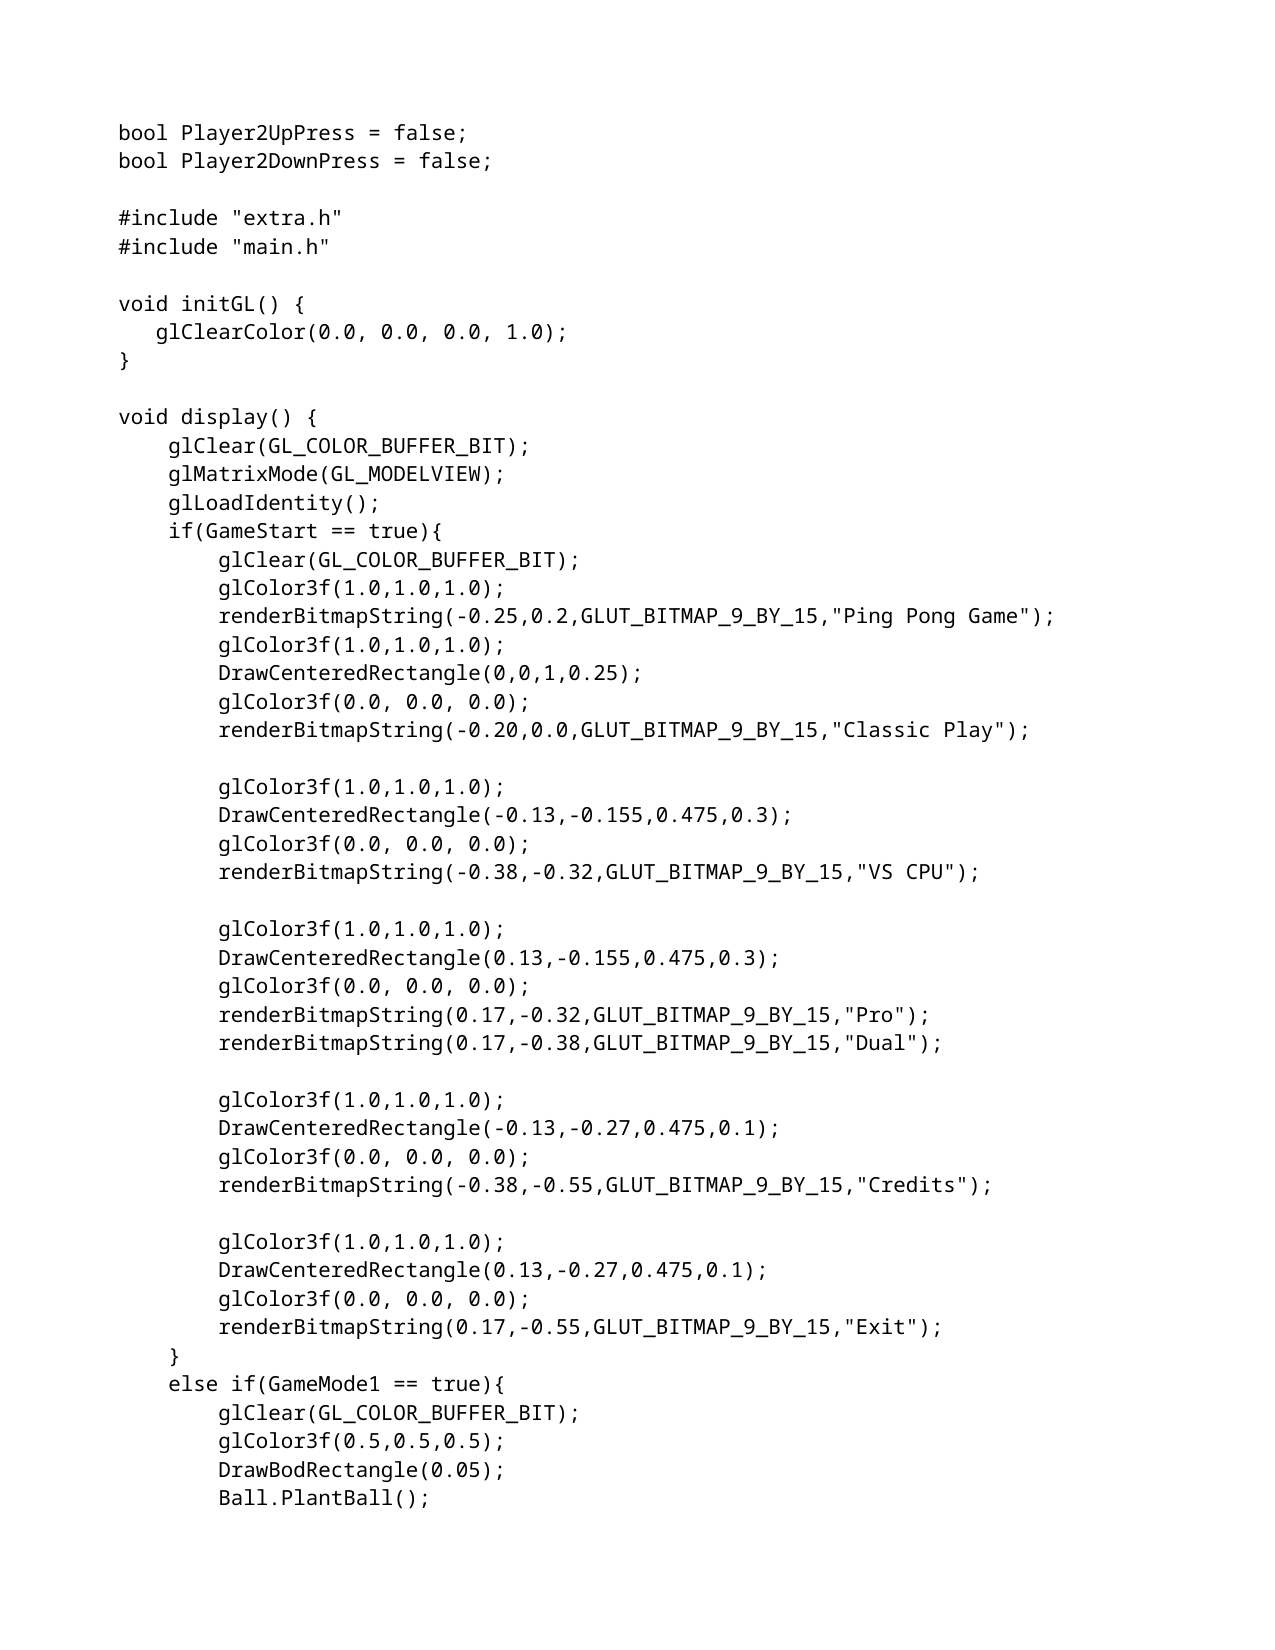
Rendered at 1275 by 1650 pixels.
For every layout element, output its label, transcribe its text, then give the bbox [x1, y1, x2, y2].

text glColor3f(0.0, 0.0, 0.0); [118, 971, 1157, 1000]
text renderBitmapString(-0.38,-0.55,GLUT_BITMAP_9_BY_15,"Credits"); [118, 1170, 1157, 1199]
text } [118, 346, 1157, 374]
text glMatrixMode(GL_MODELVIEW); [118, 459, 1157, 488]
text renderBitmapString(0.17,-0.55,GLUT_BITMAP_9_BY_15,"Exit"); [118, 1312, 1157, 1341]
text glColor3f(1.0,1.0,1.0); [118, 772, 1157, 801]
text #include "extra.h" [118, 203, 1157, 232]
text glColor3f(0.0, 0.0, 0.0); [118, 1142, 1157, 1170]
text if(GameStart == true){ [118, 516, 1157, 545]
text glClear(GL_COLOR_BUFFER_BIT); [118, 1398, 1157, 1426]
text renderBitmapString(-0.20,0.0,GLUT_BITMAP_9_BY_15,"Classic Play"); [118, 715, 1157, 744]
text void display() { [118, 402, 1157, 431]
text Ball.PlantBall(); [118, 1483, 1157, 1512]
text renderBitmapString(0.17,-0.32,GLUT_BITMAP_9_BY_15,"Pro"); [118, 1000, 1157, 1028]
text else if(GameMode1 == true){ [118, 1369, 1157, 1398]
text renderBitmapString(-0.38,-0.32,GLUT_BITMAP_9_BY_15,"VS CPU"); [118, 857, 1157, 886]
text #include "main.h" [118, 232, 1157, 260]
text bool Player2UpPress = false; [118, 118, 1157, 147]
text glColor3f(1.0,1.0,1.0); [118, 1227, 1157, 1256]
text glColor3f(1.0,1.0,1.0); [118, 1085, 1157, 1113]
text DrawCenteredRectangle(-0.13,-0.155,0.475,0.3); [118, 801, 1157, 829]
text DrawCenteredRectangle(0,0,1,0.25); [118, 658, 1157, 687]
text glClear(GL_COLOR_BUFFER_BIT); [118, 545, 1157, 573]
text glColor3f(1.0,1.0,1.0); [118, 914, 1157, 943]
text glClear(GL_COLOR_BUFFER_BIT); [118, 431, 1157, 459]
text DrawCenteredRectangle(0.13,-0.155,0.475,0.3); [118, 943, 1157, 971]
text } [118, 1341, 1157, 1369]
text glColor3f(1.0,1.0,1.0); [118, 630, 1157, 658]
text glLoadIdentity(); [118, 488, 1157, 516]
text glColor3f(0.0, 0.0, 0.0); [118, 1284, 1157, 1312]
text glColor3f(0.0, 0.0, 0.0); [118, 829, 1157, 857]
text renderBitmapString(-0.25,0.2,GLUT_BITMAP_9_BY_15,"Ping Pong Game"); [118, 602, 1157, 630]
text glColor3f(0.5,0.5,0.5); [118, 1426, 1157, 1455]
text glColor3f(0.0, 0.0, 0.0); [118, 687, 1157, 715]
text DrawBodRectangle(0.05); [118, 1455, 1157, 1483]
text glClearColor(0.0, 0.0, 0.0, 1.0); [118, 317, 1157, 346]
text glColor3f(1.0,1.0,1.0); [118, 573, 1157, 602]
text void initGL() { [118, 289, 1157, 317]
text bool Player2DownPress = false; [118, 147, 1157, 175]
text DrawCenteredRectangle(0.13,-0.27,0.475,0.1); [118, 1256, 1157, 1284]
text DrawCenteredRectangle(-0.13,-0.27,0.475,0.1); [118, 1113, 1157, 1142]
text renderBitmapString(0.17,-0.38,GLUT_BITMAP_9_BY_15,"Dual"); [118, 1028, 1157, 1057]
